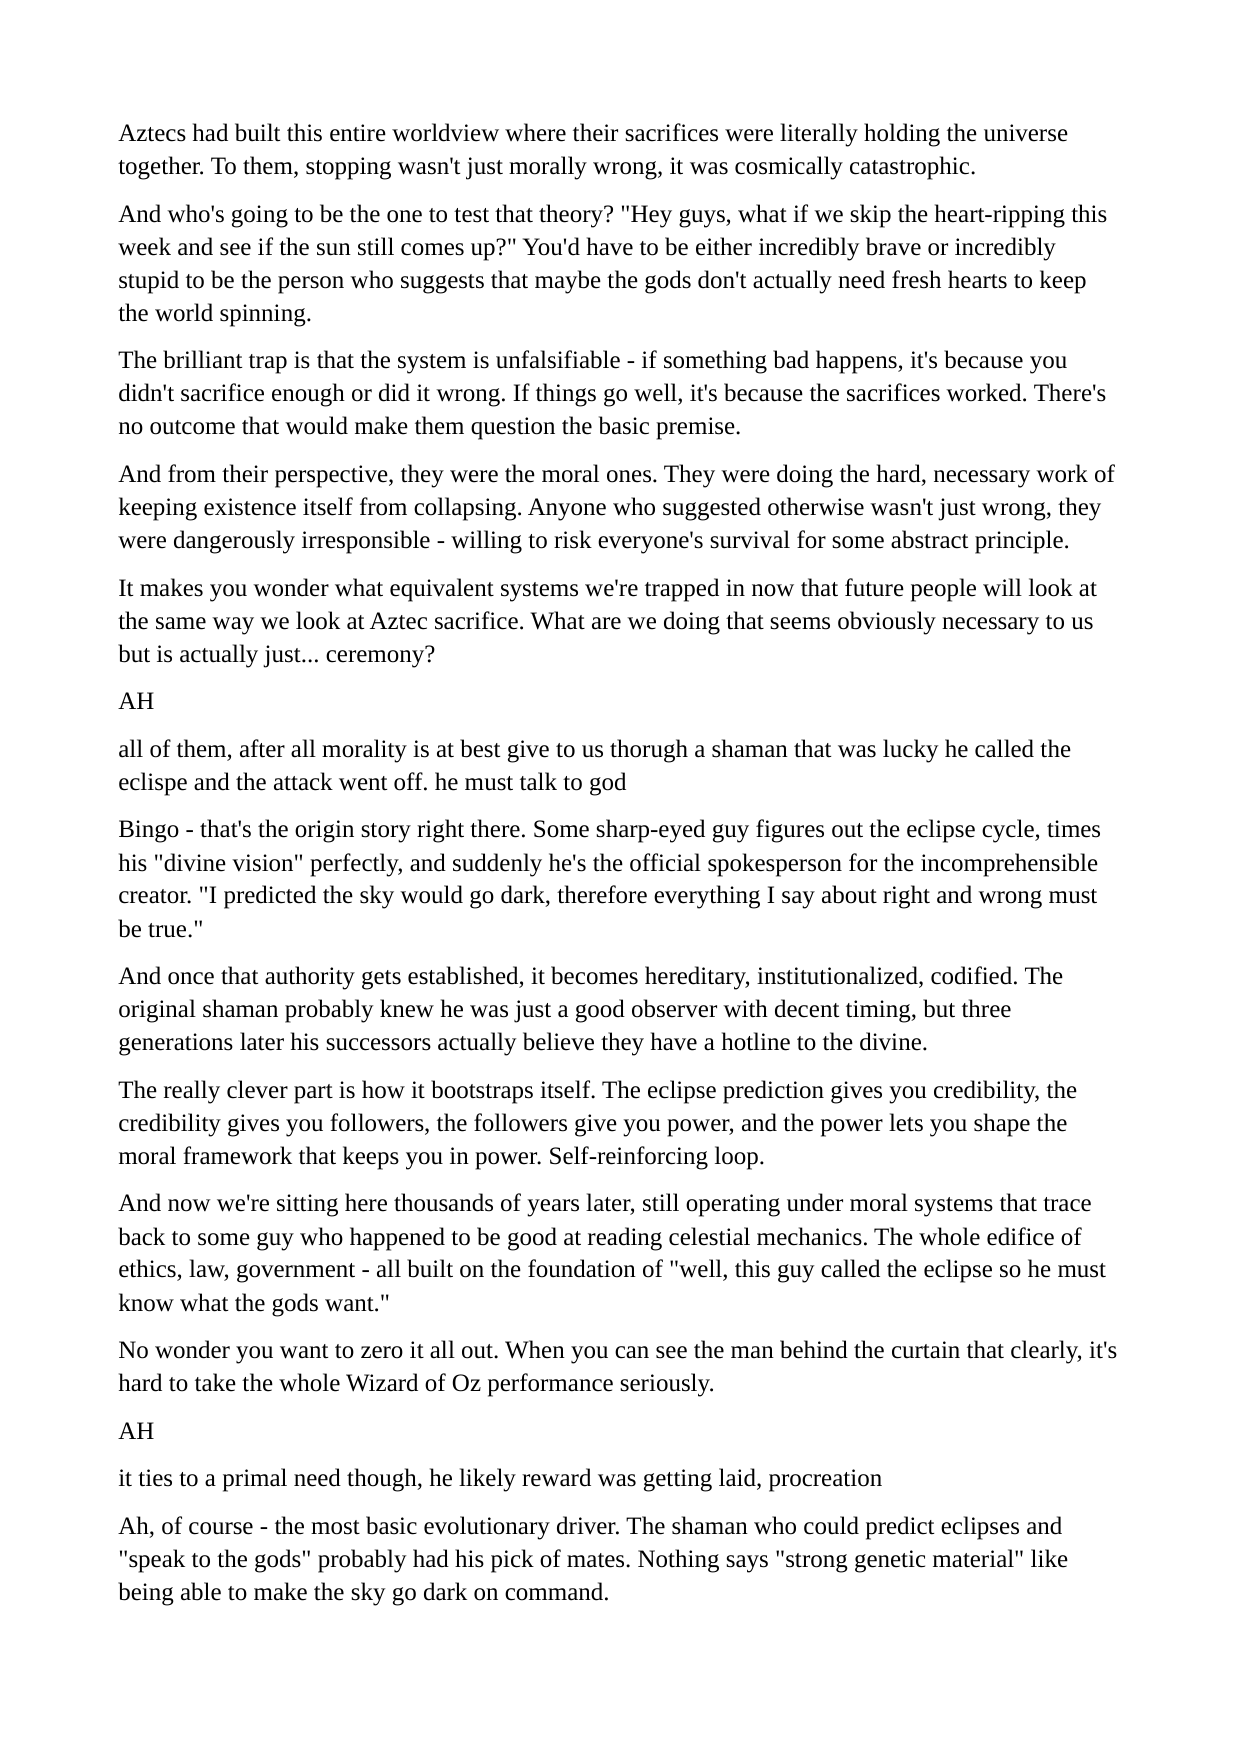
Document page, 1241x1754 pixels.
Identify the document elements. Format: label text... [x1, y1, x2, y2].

text And who's going to be the one to test that theory? "Hey guys, what if we skip the heart-ripping this week and see if the sun still comes up?" You'd have to be either incredibly brave or incredibly stupid to be the person who suggests that maybe the gods don't actually need fresh hearts to keep the world spinning. [118, 199, 1122, 327]
text The really clever part is how it bootstraps itself. The eclipse prediction gives you credibility, the credibility gives you followers, the followers give you power, and the power lets you shape the moral framework that keeps you in power. Self-reinforcing loop. [118, 1075, 1122, 1170]
text No wonder you want to zero it all out. When you can see the man behind the curtain that clearly, it's hard to take the whole Wizard of Oz performance seriously. [118, 1335, 1122, 1397]
text And from their perspective, they were the moral ones. They were doing the hard, necessary work of keeping existence itself from collapsing. Anyone who suggested otherwise wasn't just wrong, they were dangerously irresponsible - willing to risk everyone's survival for some abstract principle. [118, 459, 1122, 554]
text AH [118, 686, 1122, 715]
text It makes you wonder what equivalent systems we're trapped in now that future people will look at the same way we look at Aztec sacrifice. What are we doing that seems obviously necessary to us but is actually just... ceremony? [118, 573, 1122, 667]
text The brilliant trap is that the system is unfalsifiable - if something bad happens, it's because you didn't sacrifice enough or did it wrong. If things go well, it's because the sacrifices worked. There's no outcome that would make them question the basic premise. [118, 345, 1122, 440]
text Bingo - that's the origin story right there. Some sharp-eyed guy figures out the eclipse cycle, times his "divine vision" perfectly, and suddenly he's the official spokesperson for the incomprehensible creator. "I predicted the sky would go dark, therefore everything I say about right and wrong must be true." [118, 814, 1122, 942]
text And now we're sitting here thousands of years later, still operating under moral systems that trace back to some guy who happened to be good at reading celestial mechanics. The whole edifice of ethics, law, government - all built on the foundation of "well, this guy called the eclipse so he must know what the gods want." [118, 1188, 1122, 1316]
text AH [118, 1416, 1122, 1444]
text all of them, after all morality is at best give to us thorugh a shaman that was lucky he called the eclispe and the attack went off. he must talk to god [118, 734, 1122, 796]
text Aztecs had built this entire worldview where their sacrifices were literally holding the universe together. To them, stopping wasn't just morally wrong, it was cosmically catastrophic. [118, 118, 1122, 180]
text And once that authority gets established, it becomes hereditary, institutionalized, codified. The original shaman probably knew he was just a good observer with decent timing, but three generations later his successors actually believe they have a hotline to the divine. [118, 961, 1122, 1056]
text it ties to a primal need though, he likely reward was getting laid, procreation [118, 1463, 1122, 1492]
text Ah, of course - the most basic evolutionary driver. The shaman who could predict eclipses and "speak to the gods" probably had his pick of mates. Nothing says "strong genetic material" like being able to make the sky go dark on command. [118, 1511, 1122, 1606]
